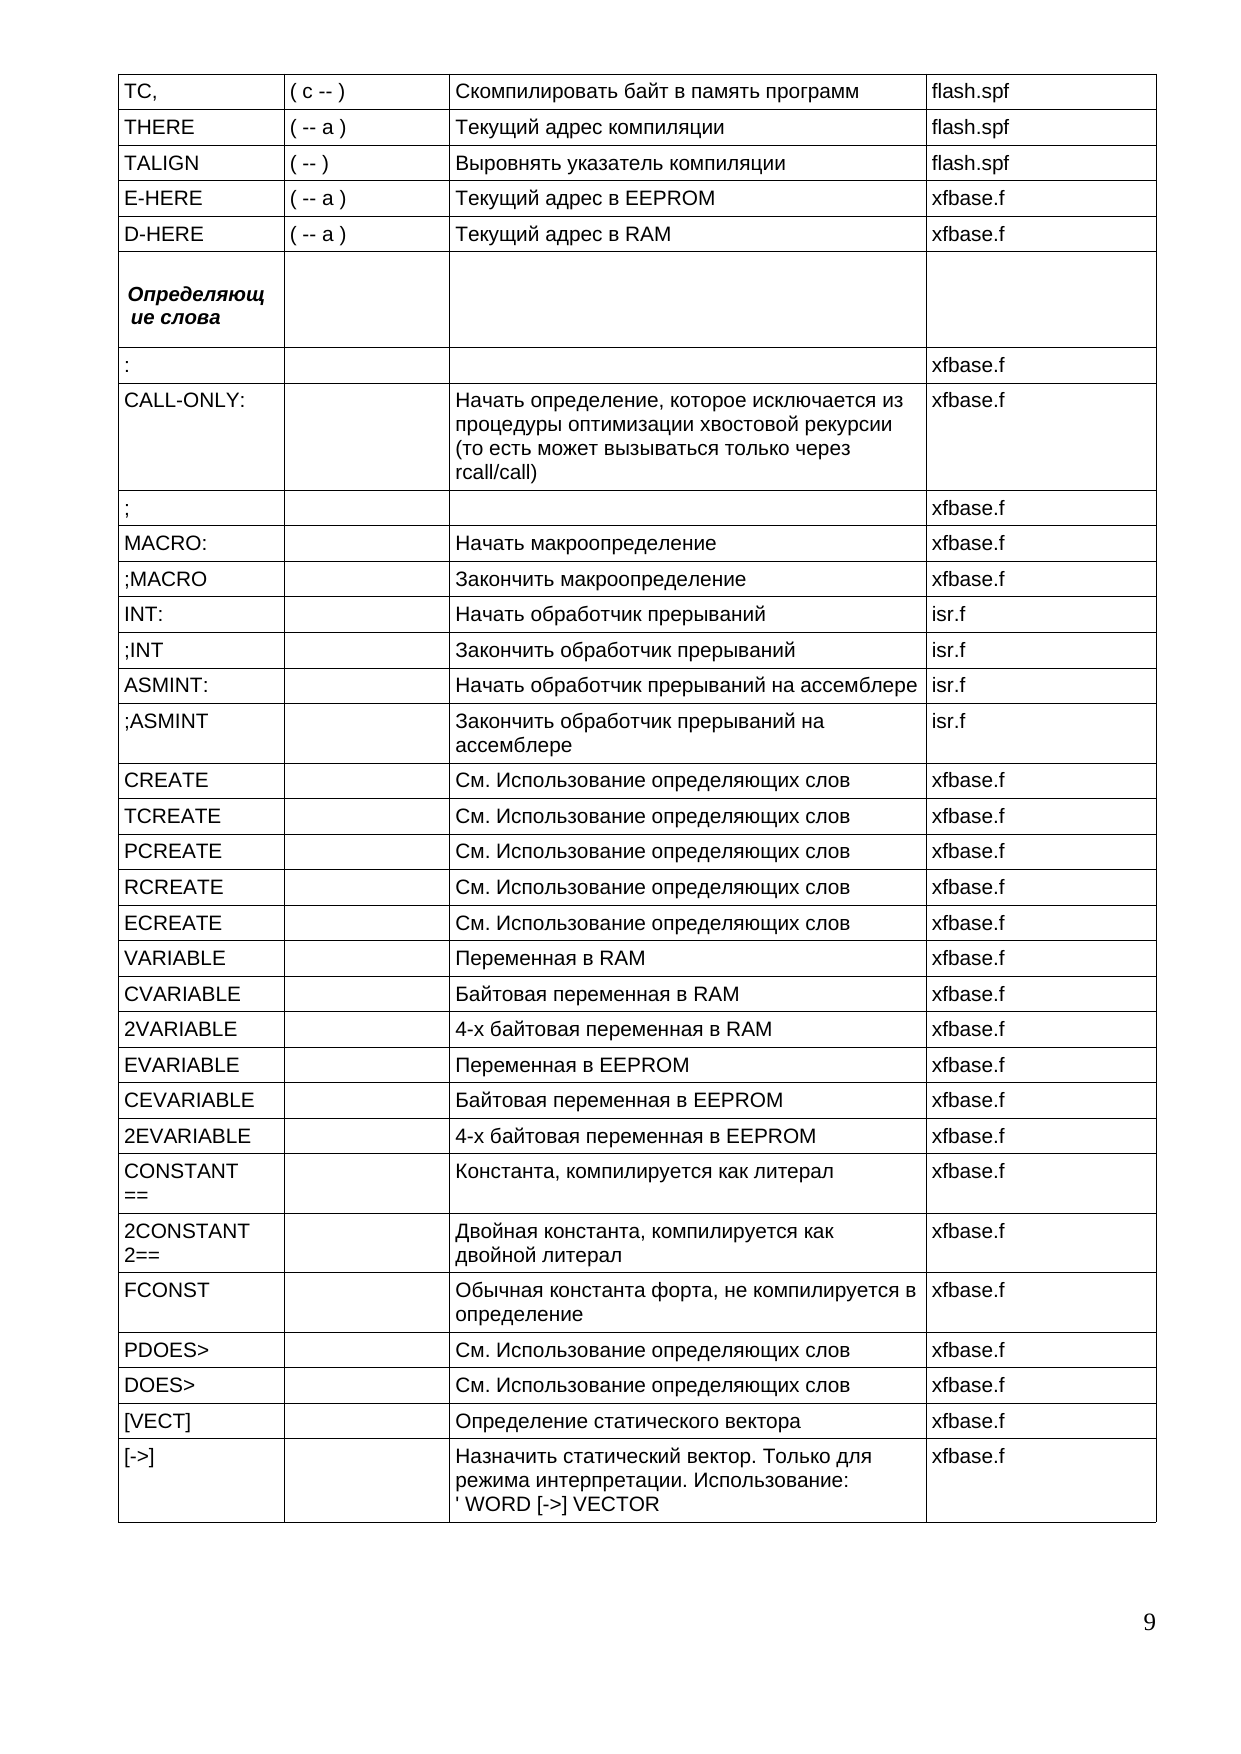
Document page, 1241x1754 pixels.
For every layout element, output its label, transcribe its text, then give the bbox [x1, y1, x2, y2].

table_cell isr.f [927, 669, 1156, 703]
table_cell Определяющие слова [119, 252, 284, 347]
table_cell [285, 1439, 449, 1522]
table_cell См. Использование определяющих слов [450, 764, 926, 798]
table_cell CVARIABLE [119, 977, 284, 1011]
table_cell Закончить обработчик прерываний на ассемблере [450, 704, 926, 762]
table_cell Закончить макроопределение [450, 562, 926, 596]
table_cell Определение статического вектора [450, 1404, 926, 1438]
table_cell xfbase.f [927, 181, 1156, 216]
table_cell ( -- ) [285, 146, 449, 180]
table_cell [285, 906, 449, 940]
table_cell 4-x байтовая переменная в EEPROM [450, 1119, 926, 1153]
table_cell CEVARIABLE [119, 1083, 284, 1118]
table_cell xfbase.f [927, 1048, 1156, 1082]
table_cell xfbase.f [927, 348, 1156, 382]
table_cell Байтовая переменная в EEPROM [450, 1083, 926, 1118]
table_cell [285, 799, 449, 833]
table_cell [285, 835, 449, 869]
table_cell [285, 669, 449, 703]
table_cell xfbase.f [927, 1214, 1156, 1272]
table_cell RCREATE [119, 870, 284, 904]
table_cell [285, 1404, 449, 1438]
table_cell [450, 252, 926, 347]
table_cell CALL-ONLY: [119, 384, 284, 490]
table_cell [285, 348, 449, 382]
table_cell xfbase.f [927, 870, 1156, 904]
table_cell ECREATE [119, 906, 284, 940]
table_cell ( -- а ) [285, 110, 449, 144]
table_cell xfbase.f [927, 384, 1156, 490]
table_cell ;MACRO [119, 562, 284, 596]
table_cell [285, 1119, 449, 1153]
table_cell Начать обработчик прерываний [450, 597, 926, 632]
table_cell ( с -- ) [285, 75, 449, 109]
table_cell [285, 252, 449, 347]
table_cell D-HERE [119, 217, 284, 251]
table_cell [285, 1214, 449, 1272]
table_cell [285, 1083, 449, 1118]
table_cell xfbase.f [927, 562, 1156, 596]
table_cell xfbase.f [927, 764, 1156, 798]
table_cell См. Использование определяющих слов [450, 906, 926, 940]
table_cell FCONST [119, 1273, 284, 1332]
table_cell [285, 1333, 449, 1367]
table_cell [285, 384, 449, 490]
table_cell xfbase.f [927, 799, 1156, 833]
table_cell DOES> [119, 1368, 284, 1403]
table_cell EVARIABLE [119, 1048, 284, 1082]
table_cell Текущий адрес компиляции [450, 110, 926, 144]
table_cell ASMINT: [119, 669, 284, 703]
table_cell [285, 704, 449, 762]
table_cell flash.spf [927, 75, 1156, 109]
table_cell [->] [119, 1439, 284, 1522]
table_cell TALIGN [119, 146, 284, 180]
table_cell CONSTANT == [119, 1154, 284, 1213]
table_cell [285, 977, 449, 1011]
table_cell VARIABLE [119, 941, 284, 976]
table_cell [285, 526, 449, 561]
table_cell isr.f [927, 597, 1156, 632]
table_cell [285, 1048, 449, 1082]
table_cell xfbase.f [927, 906, 1156, 940]
table_cell xfbase.f [927, 217, 1156, 251]
table_cell ;ASMINT [119, 704, 284, 762]
table_cell [285, 491, 449, 525]
table_cell [450, 348, 926, 382]
table_cell THERE [119, 110, 284, 144]
table_cell Двойная константа, компилируется как двойной литерал [450, 1214, 926, 1272]
table_cell [450, 491, 926, 525]
table_cell xfbase.f [927, 1083, 1156, 1118]
table_cell См. Использование определяющих слов [450, 835, 926, 869]
table_cell Обычная константа форта, не компилируется в определение [450, 1273, 926, 1332]
table_cell CREATE [119, 764, 284, 798]
table_cell Закончить обработчик прерываний [450, 633, 926, 667]
table_cell TCREATE [119, 799, 284, 833]
table_cell xfbase.f [927, 1273, 1156, 1332]
table_cell [285, 562, 449, 596]
table_cell [285, 764, 449, 798]
table_cell flash.spf [927, 110, 1156, 144]
table_cell Назначить статический вектор. Только для режима интерпретации. Использование: ' WORD [->] VECTOR [450, 1439, 926, 1522]
table_cell Константа, компилируется как литерал [450, 1154, 926, 1213]
table_cell [285, 597, 449, 632]
table_cell См. Использование определяющих слов [450, 799, 926, 833]
table_cell xfbase.f [927, 1439, 1156, 1522]
table_cell [285, 1368, 449, 1403]
table_cell Выровнять указатель компиляции [450, 146, 926, 180]
table_cell [VECT] [119, 1404, 284, 1438]
table_cell MACRO: [119, 526, 284, 561]
table_cell ( -- а ) [285, 217, 449, 251]
table_cell [285, 1273, 449, 1332]
table_cell Начать обработчик прерываний на ассемблере [450, 669, 926, 703]
table_cell 2EVARIABLE [119, 1119, 284, 1153]
table_cell xfbase.f [927, 1119, 1156, 1153]
table_cell 4-х байтовая переменная в RAM [450, 1012, 926, 1047]
table_cell xfbase.f [927, 1154, 1156, 1213]
table_cell xfbase.f [927, 1404, 1156, 1438]
table_cell PDOES> [119, 1333, 284, 1367]
table_cell [285, 1154, 449, 1213]
table_cell TC, [119, 75, 284, 109]
table_cell E-HERE [119, 181, 284, 216]
table_cell xfbase.f [927, 1012, 1156, 1047]
table_cell [285, 1012, 449, 1047]
table_cell flash.spf [927, 146, 1156, 180]
table_cell [285, 941, 449, 976]
table_cell [927, 252, 1156, 347]
table_cell ( -- а ) [285, 181, 449, 216]
table_cell Переменная в RAM [450, 941, 926, 976]
table_cell Текущий адрес в EEPROM [450, 181, 926, 216]
table_cell xfbase.f [927, 526, 1156, 561]
table_cell xfbase.f [927, 977, 1156, 1011]
table_cell xfbase.f [927, 1333, 1156, 1367]
table_cell xfbase.f [927, 1368, 1156, 1403]
table_cell [285, 870, 449, 904]
table_cell 2CONSTANT 2== [119, 1214, 284, 1272]
table_cell 2VARIABLE [119, 1012, 284, 1047]
table_cell isr.f [927, 633, 1156, 667]
table_cell isr.f [927, 704, 1156, 762]
table_cell xfbase.f [927, 491, 1156, 525]
table_cell Байтовая переменная в RAM [450, 977, 926, 1011]
table_cell : [119, 348, 284, 382]
table_cell ; [119, 491, 284, 525]
table_cell xfbase.f [927, 835, 1156, 869]
table_cell Скомпилировать байт в память программ [450, 75, 926, 109]
table_cell [285, 633, 449, 667]
table_cell Начать определение, которое исключается из процедуры оптимизации хвостовой рекурсии (то есть может вызываться только через rcall/call) [450, 384, 926, 490]
table_cell См. Использование определяющих слов [450, 870, 926, 904]
table_cell См. Использование определяющих слов [450, 1368, 926, 1403]
table_cell ;INT [119, 633, 284, 667]
table_cell Переменная в EEPROM [450, 1048, 926, 1082]
table_cell См. Использование определяющих слов [450, 1333, 926, 1367]
table_cell PCREATE [119, 835, 284, 869]
table_cell xfbase.f [927, 941, 1156, 976]
table_cell INT: [119, 597, 284, 632]
table_cell Начать макроопределение [450, 526, 926, 561]
table_cell Текущий адрес в RAM [450, 217, 926, 251]
